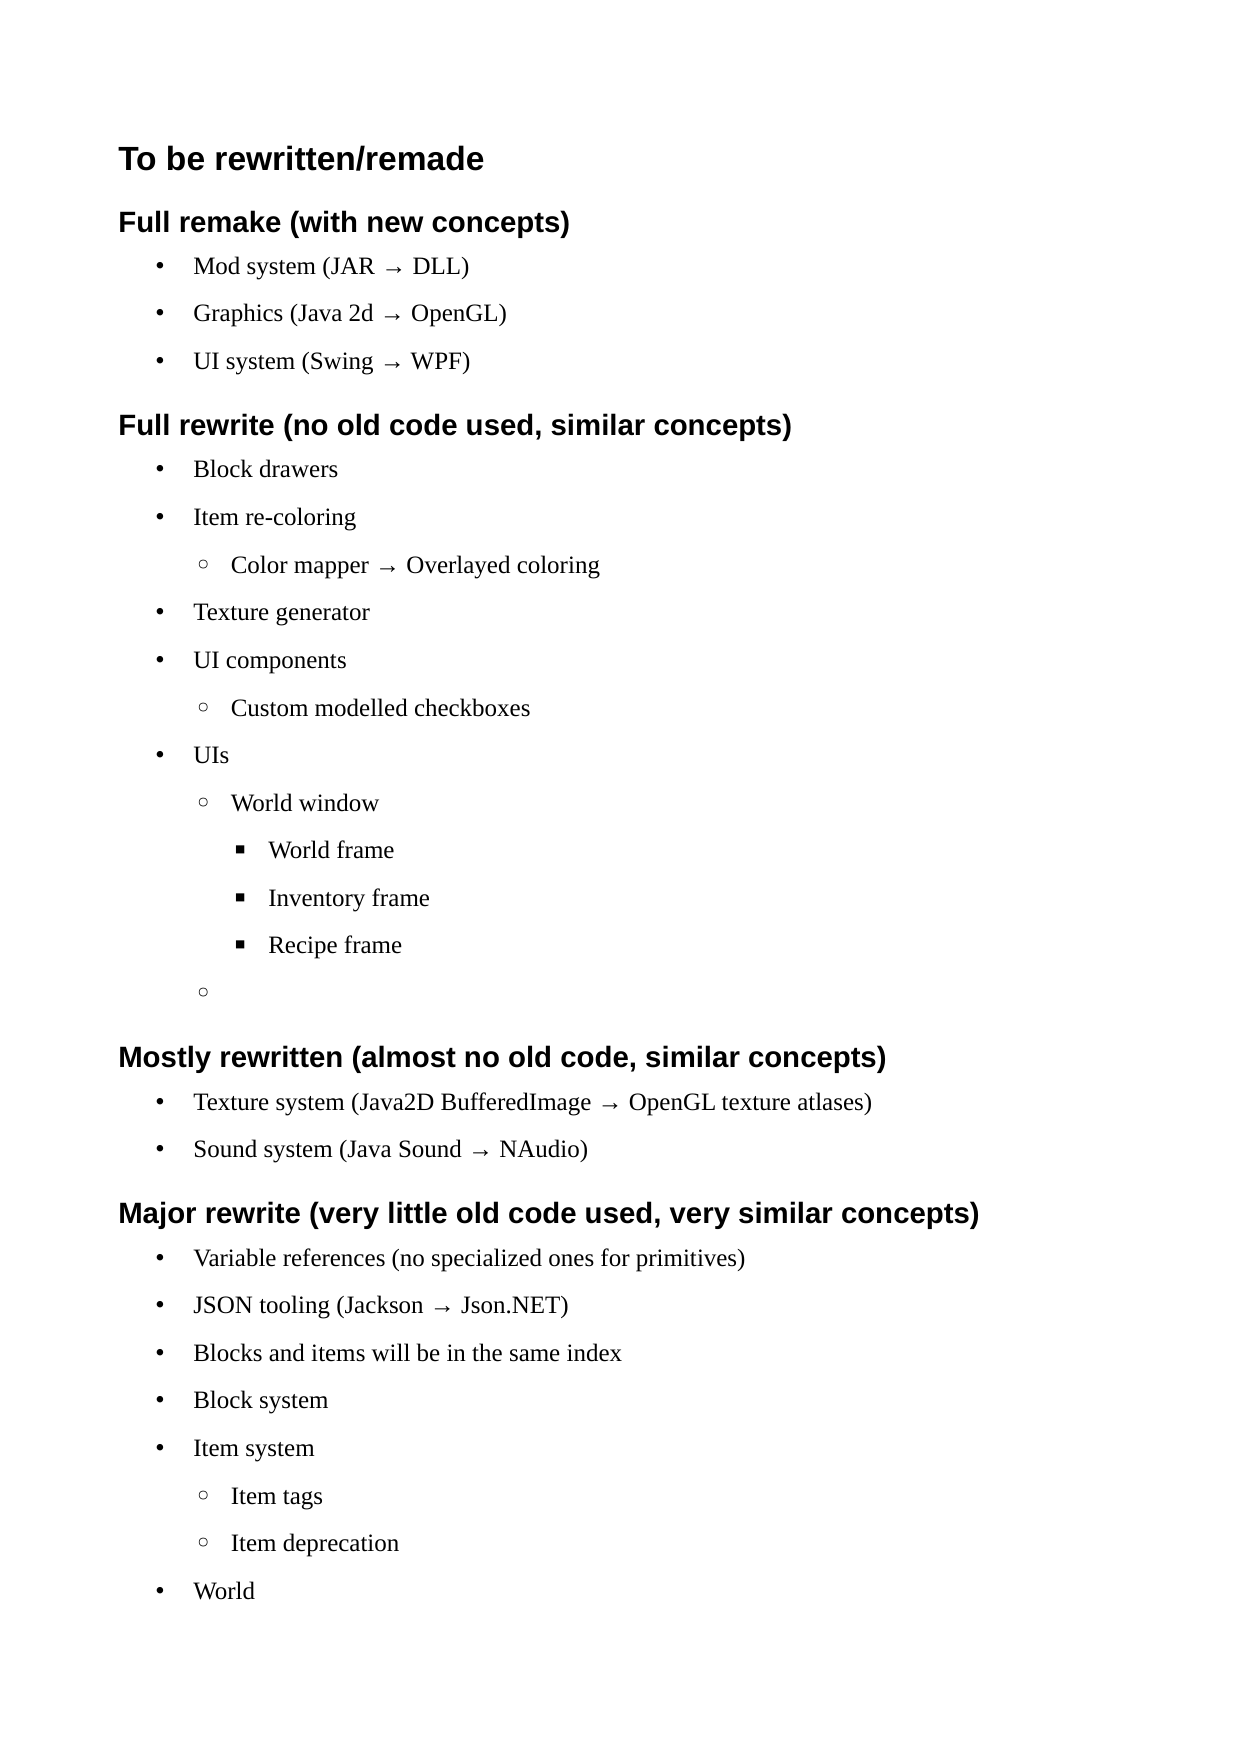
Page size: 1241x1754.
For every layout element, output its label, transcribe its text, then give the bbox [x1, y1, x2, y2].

list Item deprecation [193, 1528, 1122, 1557]
list Blocks and items will be in the same index [156, 1338, 1122, 1367]
list World [156, 1576, 1122, 1605]
list Recipe frame [231, 931, 1122, 959]
subtitle Major rewrite (very little old code used, very similar concepts) [118, 1196, 1122, 1230]
list Texture generator [156, 597, 1122, 626]
subtitle Mostly rewritten (almost no old code, similar concepts) [118, 1040, 1122, 1074]
list Texture system (Java2D BufferedImage → OpenGL texture atlases) [156, 1087, 1122, 1115]
list Mod system (JAR → DLL) [156, 251, 1122, 280]
list UI components [156, 645, 1122, 674]
subtitle Full remake (with new concepts) [118, 205, 1122, 238]
list Item tags [193, 1481, 1122, 1509]
list Sound system (Java Sound → NAudio) [156, 1134, 1122, 1163]
list Block system [156, 1386, 1122, 1414]
list JSON tooling (Jackson → Json.NET) [156, 1290, 1122, 1319]
list Color mapper → Overlayed coloring [193, 550, 1122, 578]
list World window [193, 788, 1122, 817]
list World frame [231, 835, 1122, 864]
list Custom modelled checkboxes [193, 693, 1122, 721]
list Inventory frame [231, 883, 1122, 912]
subtitle To be rewritten/remade [118, 139, 1122, 178]
list Block drawers [156, 454, 1122, 483]
list Variable references (no specialized ones for primitives) [156, 1243, 1122, 1271]
list Graphics (Java 2d → OpenGL) [156, 298, 1122, 327]
list UIs [156, 740, 1122, 769]
list UI system (Swing → WPF) [156, 346, 1122, 375]
list Item system [156, 1433, 1122, 1462]
subtitle Full rewrite (no old code used, similar concepts) [118, 408, 1122, 442]
list Item re-coloring [156, 502, 1122, 531]
